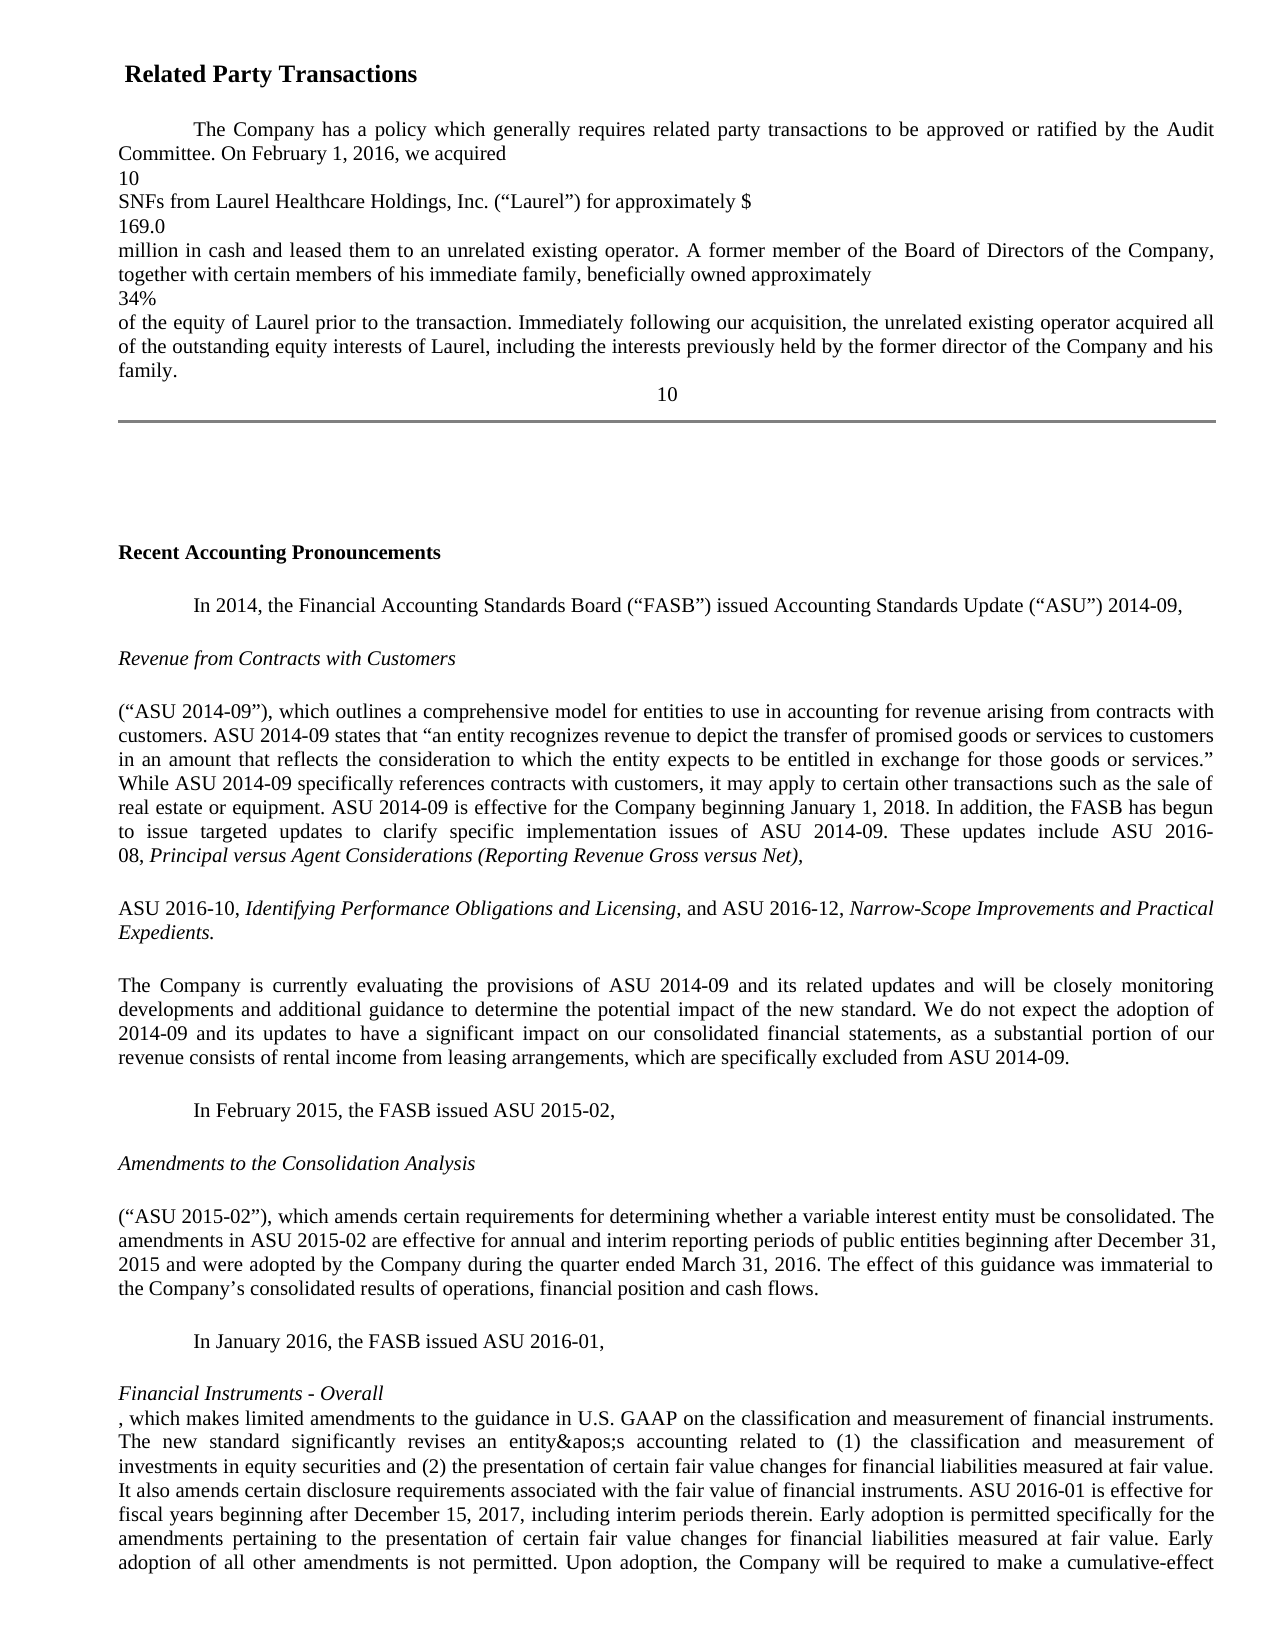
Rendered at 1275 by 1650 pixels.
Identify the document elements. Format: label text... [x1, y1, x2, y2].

text 10 [118, 382, 1216, 406]
text 169.0 [118, 213, 1216, 238]
text Recent Accounting Pronouncements [118, 540, 1216, 564]
text (“ASU 2014-09”), which outlines a comprehensive model for entities to use in accounting for revenue arising from contracts with customers. ASU 2014-09 states that “an entity recognizes revenue to depict the transfer of promised goods or services to customers in an amount that reflects the consideration to which the entity expects to be entitled in exchange for those goods or services.” While ASU 2014-09 specifically references contracts with customers, it may apply to certain other transactions such as the sale of real estate or equipment. ASU 2014-09 is effective for the Company beginning January 1, 2018. In addition, the FASB has begun to issue targeted updates to clarify specific implementation issues of ASU 2014-09. These updates include ASU 2016-08, Principal versus Agent Considerations (Reporting Revenue Gross versus Net), [118, 699, 1216, 867]
text The Company is currently evaluating the provisions of ASU 2014-09 and its related updates and will be closely monitoring developments and additional guidance to determine the potential impact of the new standard. We do not expect the adoption of 2014-09 and its updates to have a significant impact on our consolidated financial statements, as a substantial portion of our revenue consists of rental income from leasing arrangements, which are specifically excluded from ASU 2014-09. [118, 973, 1216, 1069]
text (“ASU 2015-02”), which amends certain requirements for determining whether a variable interest entity must be consolidated. The amendments in ASU 2015-02 are effective for annual and interim reporting periods of public entities beginning after December 31, 2015 and were adopted by the Company during the quarter ended March 31, 2016. The effect of this guidance was immaterial to the Company’s consolidated results of operations, financial position and cash flows. [118, 1203, 1216, 1300]
text In January 2016, the FASB issued ASU 2016-01, [118, 1328, 1216, 1353]
text In 2014, the Financial Accounting Standards Board (“FASB”) issued Accounting Standards Update (“ASU”) 2014-09, [118, 593, 1216, 617]
text Amendments to the Consolidation Analysis [118, 1151, 1216, 1175]
text Financial Instruments - Overall [118, 1381, 1216, 1405]
text , which makes limited amendments to the guidance in U.S. GAAP on the classification and measurement of financial instruments. The new standard significantly revises an entity&apos;s accounting related to (1) the classification and measurement of investments in equity securities and (2) the presentation of certain fair value changes for financial liabilities measured at fair value. It also amends certain disclosure requirements associated with the fair value of financial instruments. ASU 2016-01 is effective for fiscal years beginning after December 15, 2017, including interim periods therein. Early adoption is permitted specifically for the amendments pertaining to the presentation of certain fair value changes for financial liabilities measured at fair value. Early adoption of all other amendments is not permitted. Upon adoption, the Company will be required to make a cumulative-effect [118, 1405, 1216, 1574]
text SNFs from Laurel Healthcare Holdings, Inc. (“Laurel”) for approximately $ [118, 189, 1216, 213]
text 10 [118, 165, 1216, 189]
text ASU 2016-10, Identifying Performance Obligations and Licensing, and ASU 2016-12, Narrow-Scope Improvements and Practical Expedients. [118, 896, 1216, 944]
text of the equity of Laurel prior to the transaction. Immediately following our acquisition, the unrelated existing operator acquired all of the outstanding equity interests of Laurel, including the interests previously held by the former director of the Company and his family. [118, 310, 1216, 382]
text The Company has a policy which generally requires related party transactions to be approved or ratified by the Audit Committee. On February 1, 2016, we acquired [118, 117, 1216, 165]
text In February 2015, the FASB issued ASU 2015-02, [118, 1098, 1216, 1122]
text Related Party Transactions [118, 59, 1216, 88]
text 34% [118, 286, 1216, 310]
text million in cash and leased them to an unrelated existing operator. A former member of the Board of Directors of the Company, together with certain members of his immediate family, beneficially owned approximately [118, 238, 1216, 286]
text Revenue from Contracts with Customers [118, 646, 1216, 670]
